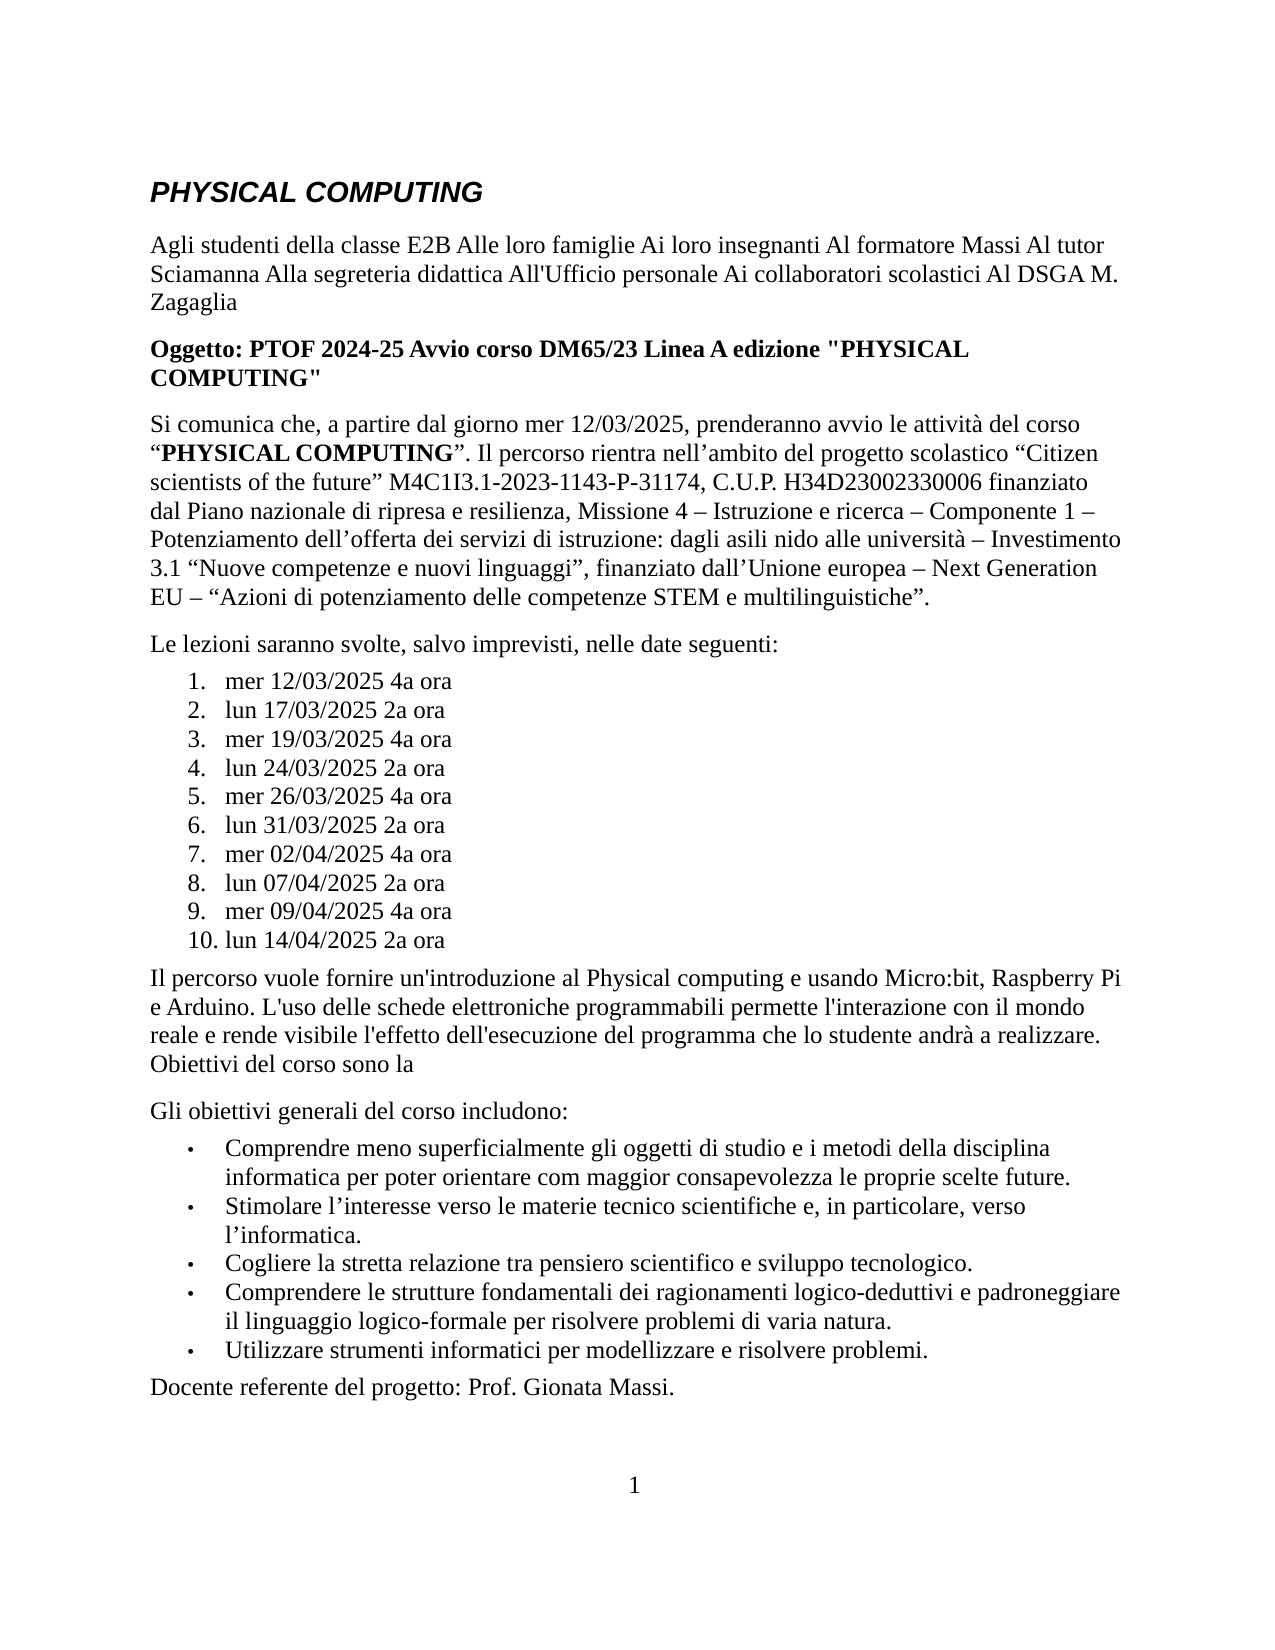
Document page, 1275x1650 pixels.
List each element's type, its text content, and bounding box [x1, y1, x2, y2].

list Utilizzare strumenti informatici per modellizzare e risolvere problemi. [187, 1335, 1125, 1363]
list lun 24/03/2025 2a ora [187, 753, 1125, 781]
list lun 17/03/2025 2a ora [187, 695, 1125, 724]
text Agli studenti della classe E2B Alle loro famiglie Ai loro insegnanti Al formatore Massi Al tutor Sciamanna Alla segreteria didattica All'Ufficio personale Ai collaboratori scolastici Al DSGA M. Zagaglia [150, 230, 1125, 316]
list mer 19/03/2025 4a ora [187, 724, 1125, 753]
text Docente referente del progetto: Prof. Gionata Massi. [150, 1372, 1125, 1401]
list mer 02/04/2025 4a ora [187, 839, 1125, 868]
list lun 31/03/2025 2a ora [187, 810, 1125, 839]
list lun 07/04/2025 2a ora [187, 868, 1125, 896]
list Comprendere le strutture fondamentali dei ragionamenti logico-deduttivi e padroneggiare il linguaggio logico-formale per risolvere problemi di varia natura. [187, 1277, 1125, 1335]
text Oggetto: PTOF 2024-25 Avvio corso DM65/23 Linea A edizione "PHYSICAL COMPUTING" [150, 334, 1125, 392]
text Si comunica che, a partire dal giorno mer 12/03/2025, prenderanno avvio le attività del corso “PHYSICAL COMPUTING”. Il percorso rientra nell’ambito del progetto scolastico “Citizen scientists of the future” M4C1I3.1-2023-1143-P-31174, C.U.P. H34D23002330006 finanziato dal Piano nazionale di ripresa e resilienza, Missione 4 – Istruzione e ricerca – Componente 1 – Potenziamento dell’offerta dei servizi di istruzione: dagli asili nido alle università – Investimento 3.1 “Nuove competenze e nuovi linguaggi”, finanziato dall’Unione europea – Next Generation EU – “Azioni di potenziamento delle competenze STEM e multilinguistiche”. [150, 409, 1125, 611]
list Cogliere la stretta relazione tra pensiero scientifico e sviluppo tecnologico. [187, 1248, 1125, 1277]
list Stimolare l’interesse verso le materie tecnico scientifiche e, in particolare, verso l’informatica. [187, 1191, 1125, 1248]
list mer 26/03/2025 4a ora [187, 781, 1125, 810]
text Gli obiettivi generali del corso includono: [150, 1096, 1125, 1124]
list mer 09/04/2025 4a ora [187, 896, 1125, 925]
subtitle PHYSICAL COMPUTING [150, 175, 1125, 208]
text Le lezioni saranno svolte, salvo imprevisti, nelle date seguenti: [150, 629, 1125, 657]
list Comprendre meno superficialmente gli oggetti di studio e i metodi della disciplina informatica per poter orientare com maggior consapevolezza le proprie scelte future. [187, 1133, 1125, 1191]
text Il percorso vuole fornire un'introduzione al Physical computing e usando Micro:bit, Raspberry Pi e Arduino. L'uso delle schede elettroniche programmabili permette l'interazione con il mondo reale e rende visibile l'effetto dell'esecuzione del programma che lo studente andrà a realizzare. Obiettivi del corso sono la [150, 963, 1125, 1078]
list lun 14/04/2025 2a ora [187, 925, 1125, 954]
list mer 12/03/2025 4a ora [187, 666, 1125, 695]
